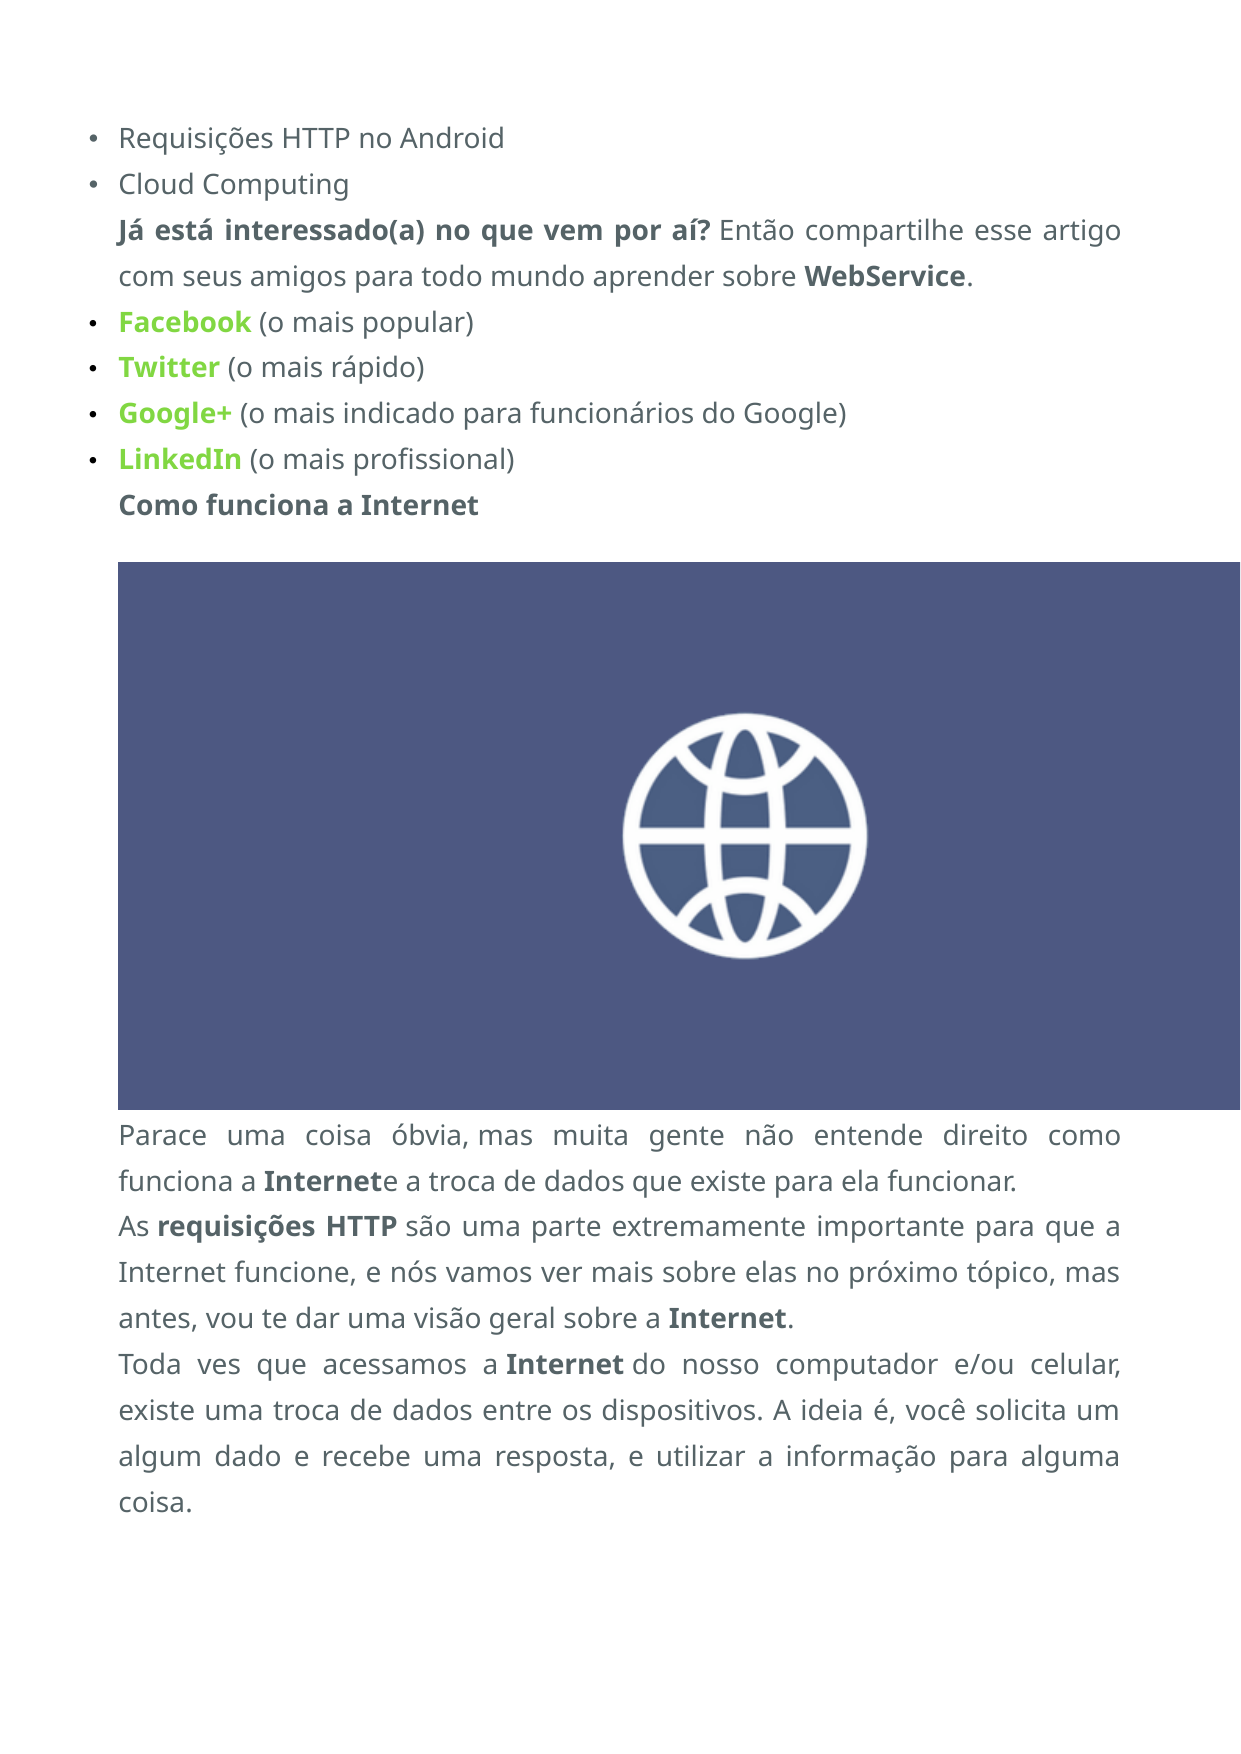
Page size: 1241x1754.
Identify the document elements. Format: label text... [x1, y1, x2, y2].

picture [118, 562, 1241, 1110]
list Requisições HTTP no Android [118, 118, 1122, 156]
text Parace uma coisa óbvia, mas muita gente não entende direito como funciona a Internete a troca de dados que existe para ela funcionar. [118, 1115, 1122, 1199]
list Google+ (o mais indicado para funcionários do Google) [118, 394, 1122, 432]
text Já está interessado(a) no que vem por aí? Então compartilhe esse artigo com seus amigos para todo mundo aprender sobre WebService. [118, 210, 1122, 294]
text Toda ves que acessamos a Internet do nosso computador e/ou celular, existe uma troca de dados entre os dispositivos. A ideia é, você solicita um algum dado e recebe uma resposta, e utilizar a informação para alguma coisa. [118, 1344, 1122, 1521]
text As requisições HTTP são uma parte extremamente importante para que a Internet funcione, e nós vamos ver mais sobre elas no próximo tópico, mas antes, vou te dar uma visão geral sobre a Internet. [118, 1207, 1122, 1337]
subtitle Como funciona a Internet [118, 486, 1122, 524]
list Cloud Computing [118, 164, 1122, 202]
list LinkedIn (o mais profissional) [118, 440, 1122, 478]
list Twitter (o mais rápido) [118, 348, 1122, 386]
list Facebook (o mais popular) [118, 302, 1122, 340]
